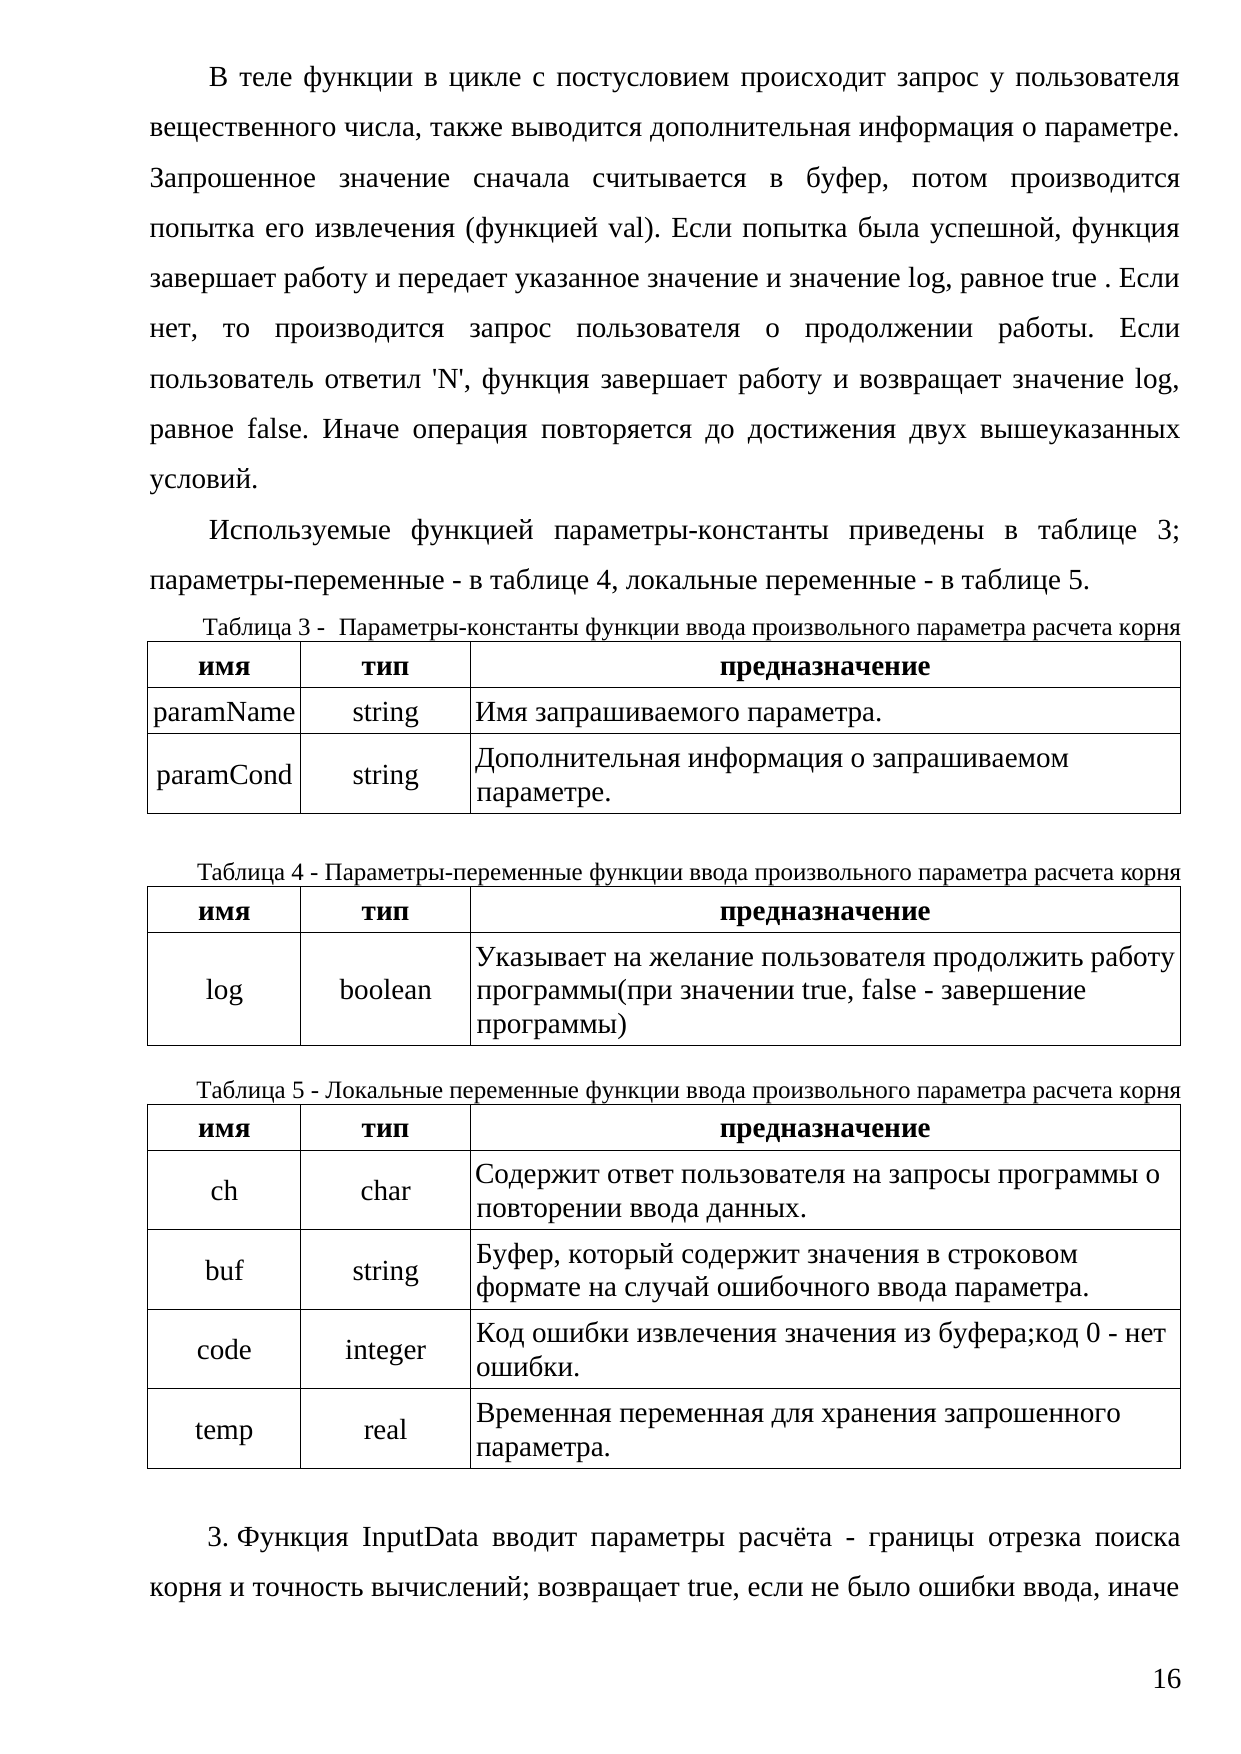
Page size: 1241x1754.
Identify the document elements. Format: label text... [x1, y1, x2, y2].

table_cell char [301, 1151, 470, 1229]
text Используемые функцией параметры-константы приведены в таблице 3; параметры-переменные - в таблице 4, локальные переменные - в таблице 5. [149, 512, 1181, 596]
text Таблица 3 - Параметры-константы функции ввода произвольного параметра расчета корня [148, 612, 1181, 641]
table_cell string [301, 734, 470, 813]
table_cell paramCond [148, 734, 300, 813]
text Таблица 4 - Параметры-переменные функции ввода произвольного параметра расчета корня [148, 857, 1181, 886]
table_header предназначение [471, 1105, 1180, 1149]
table_cell Имя запрашиваемого параметра. [471, 688, 1180, 733]
table_header тип [301, 1105, 470, 1149]
table_cell paramName [148, 688, 300, 733]
table_cell boolean [301, 933, 470, 1045]
table_header тип [301, 887, 470, 932]
table_header тип [301, 642, 470, 687]
table_header имя [148, 1105, 300, 1149]
table_cell Указывает на желание пользователя продолжить работу программы(при значении true, false - завершение программы) [471, 933, 1180, 1045]
table_cell temp [148, 1389, 300, 1468]
table_cell ch [148, 1151, 300, 1229]
table_cell integer [301, 1310, 470, 1388]
table_cell buf [148, 1230, 300, 1309]
table_cell Буфер, который содержит значения в строковом формате на случай ошибочного ввода параметра. [471, 1230, 1180, 1309]
text В теле функции в цикле с постусловием происходит запрос у пользователя вещественного числа, также выводится дополнительная информация о параметре. Запрошенное значение сначала считывается в буфер, потом производится попытка его извлечения (функцией val). Если попытка была успешной, функция завершает работу и передает указанное значение и значение log, равное true . Если нет, то производится запрос пользователя о продолжении работы. Если пользователь ответил 'N', функция завершает работу и возвращает значение log, равное false. Иначе операция повторяется до достижения двух вышеуказанных условий. [149, 59, 1181, 495]
table_cell Содержит ответ пользователя на запросы программы о повторении ввода данных. [471, 1151, 1180, 1229]
text Таблица 5 - Локальные переменные функции ввода произвольного параметра расчета корня [148, 1075, 1181, 1103]
table_header предназначение [471, 887, 1180, 932]
table_cell real [301, 1389, 470, 1468]
table_header предназначение [471, 642, 1180, 687]
table_cell string [301, 688, 470, 733]
table_cell Дополнительная информация о запрашиваемом параметре. [471, 734, 1180, 813]
table_cell string [301, 1230, 470, 1309]
table_cell Временная переменная для хранения запрошенного параметра. [471, 1389, 1180, 1468]
table_cell Код ошибки извлечения значения из буфера;код 0 - нет ошибки. [471, 1310, 1180, 1388]
table_header имя [148, 887, 300, 932]
table_cell code [148, 1310, 300, 1388]
table_cell log [148, 933, 300, 1045]
list Функция InputData вводит параметры расчёта - границы отрезка поиска корня и точность вычислений; возвращает true, если не было ошибки ввода, иначе [149, 1519, 1181, 1603]
table_header имя [148, 642, 300, 687]
